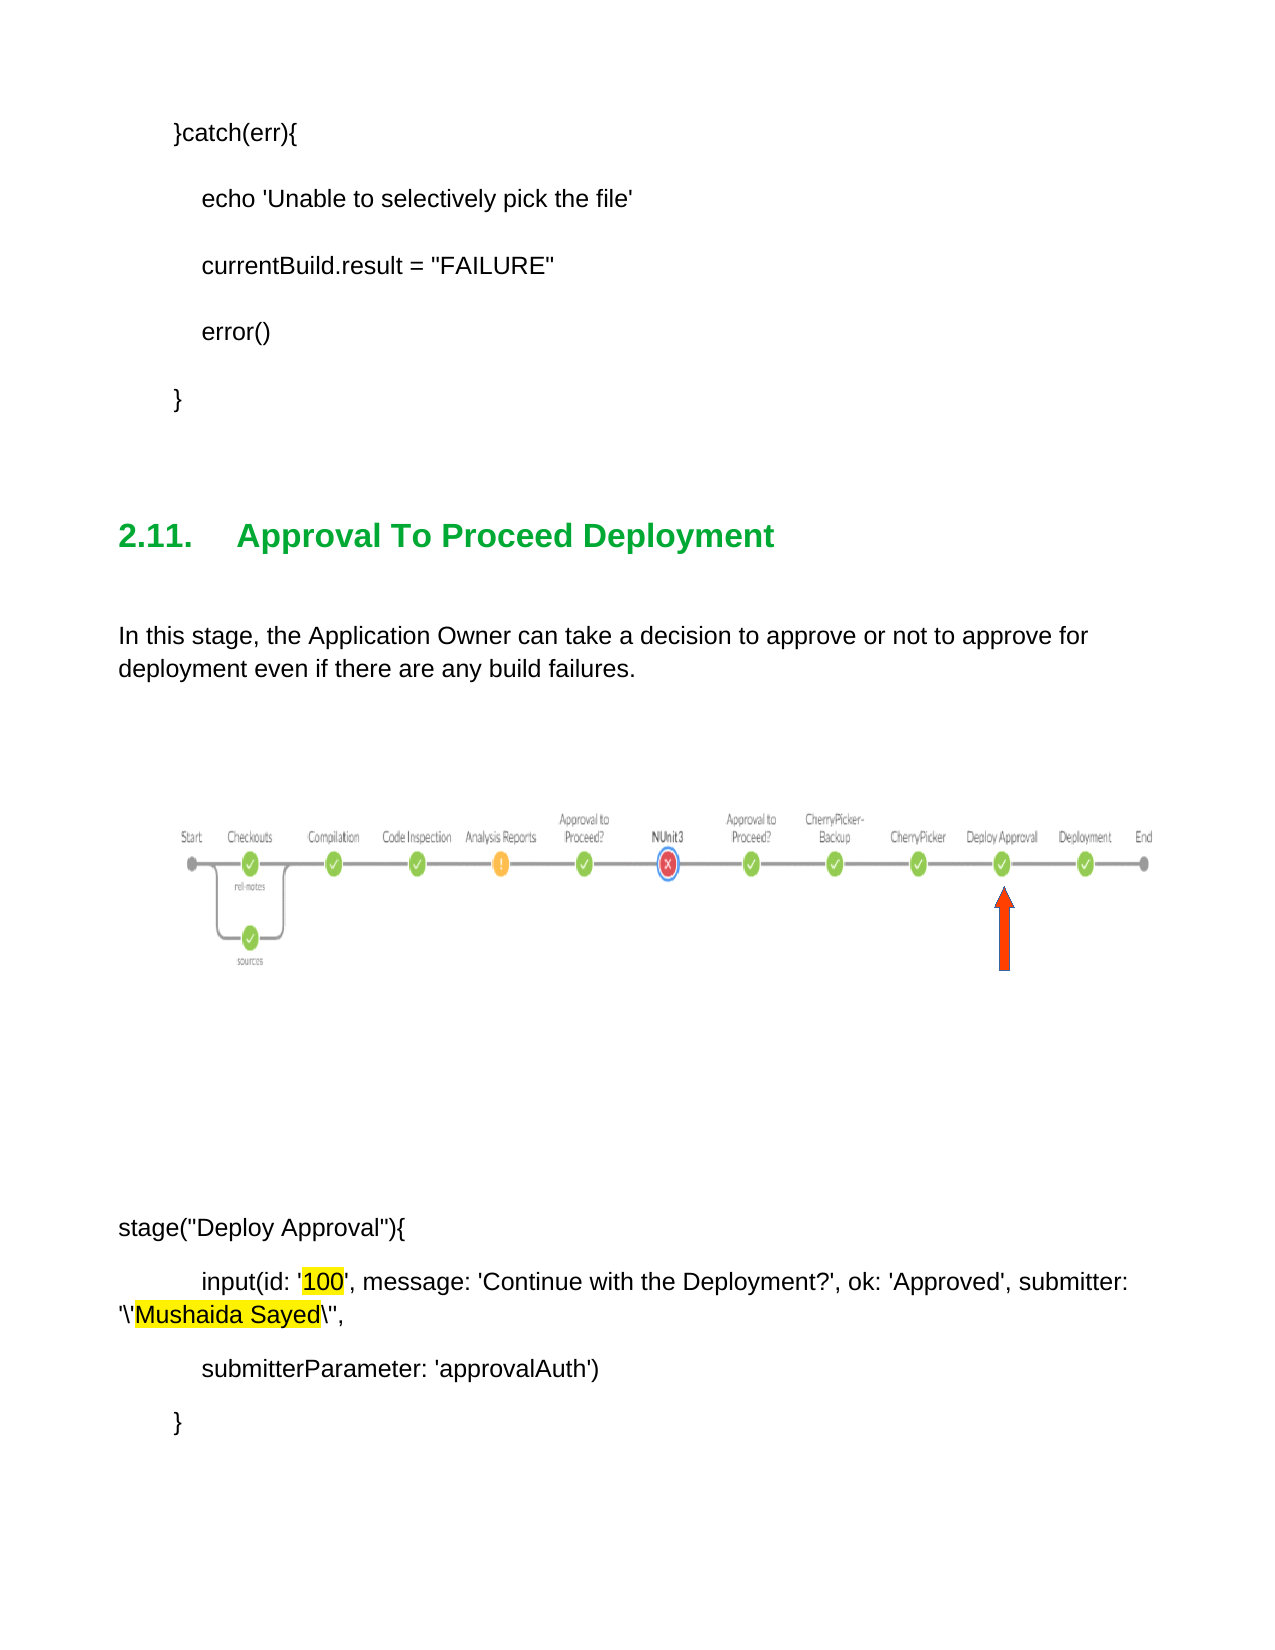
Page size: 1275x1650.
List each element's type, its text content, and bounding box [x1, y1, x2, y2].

text input(id: '100', message: 'Continue with the Deployment?', ok: 'Approved', submitter: '\'Mushaida Sayed\'', [118, 1267, 1157, 1328]
text currentBuild.result = "FAILURE" [118, 251, 1157, 279]
text }catch(err){ [118, 118, 1157, 147]
text } [118, 1407, 1157, 1436]
text echo 'Unable to selectively pick the file' [118, 184, 1157, 213]
text submitterParameter: 'approvalAuth') [118, 1353, 1157, 1382]
text stage("Deploy Approval"){ [118, 1213, 1157, 1242]
text error() [118, 317, 1157, 346]
text In this stage, the Application Owner can take a decision to approve or not to approve for deployment even if there are any build failures. [118, 621, 1157, 683]
text } [118, 383, 1157, 412]
subtitle Approval To Proceed Deployment [118, 516, 1157, 555]
